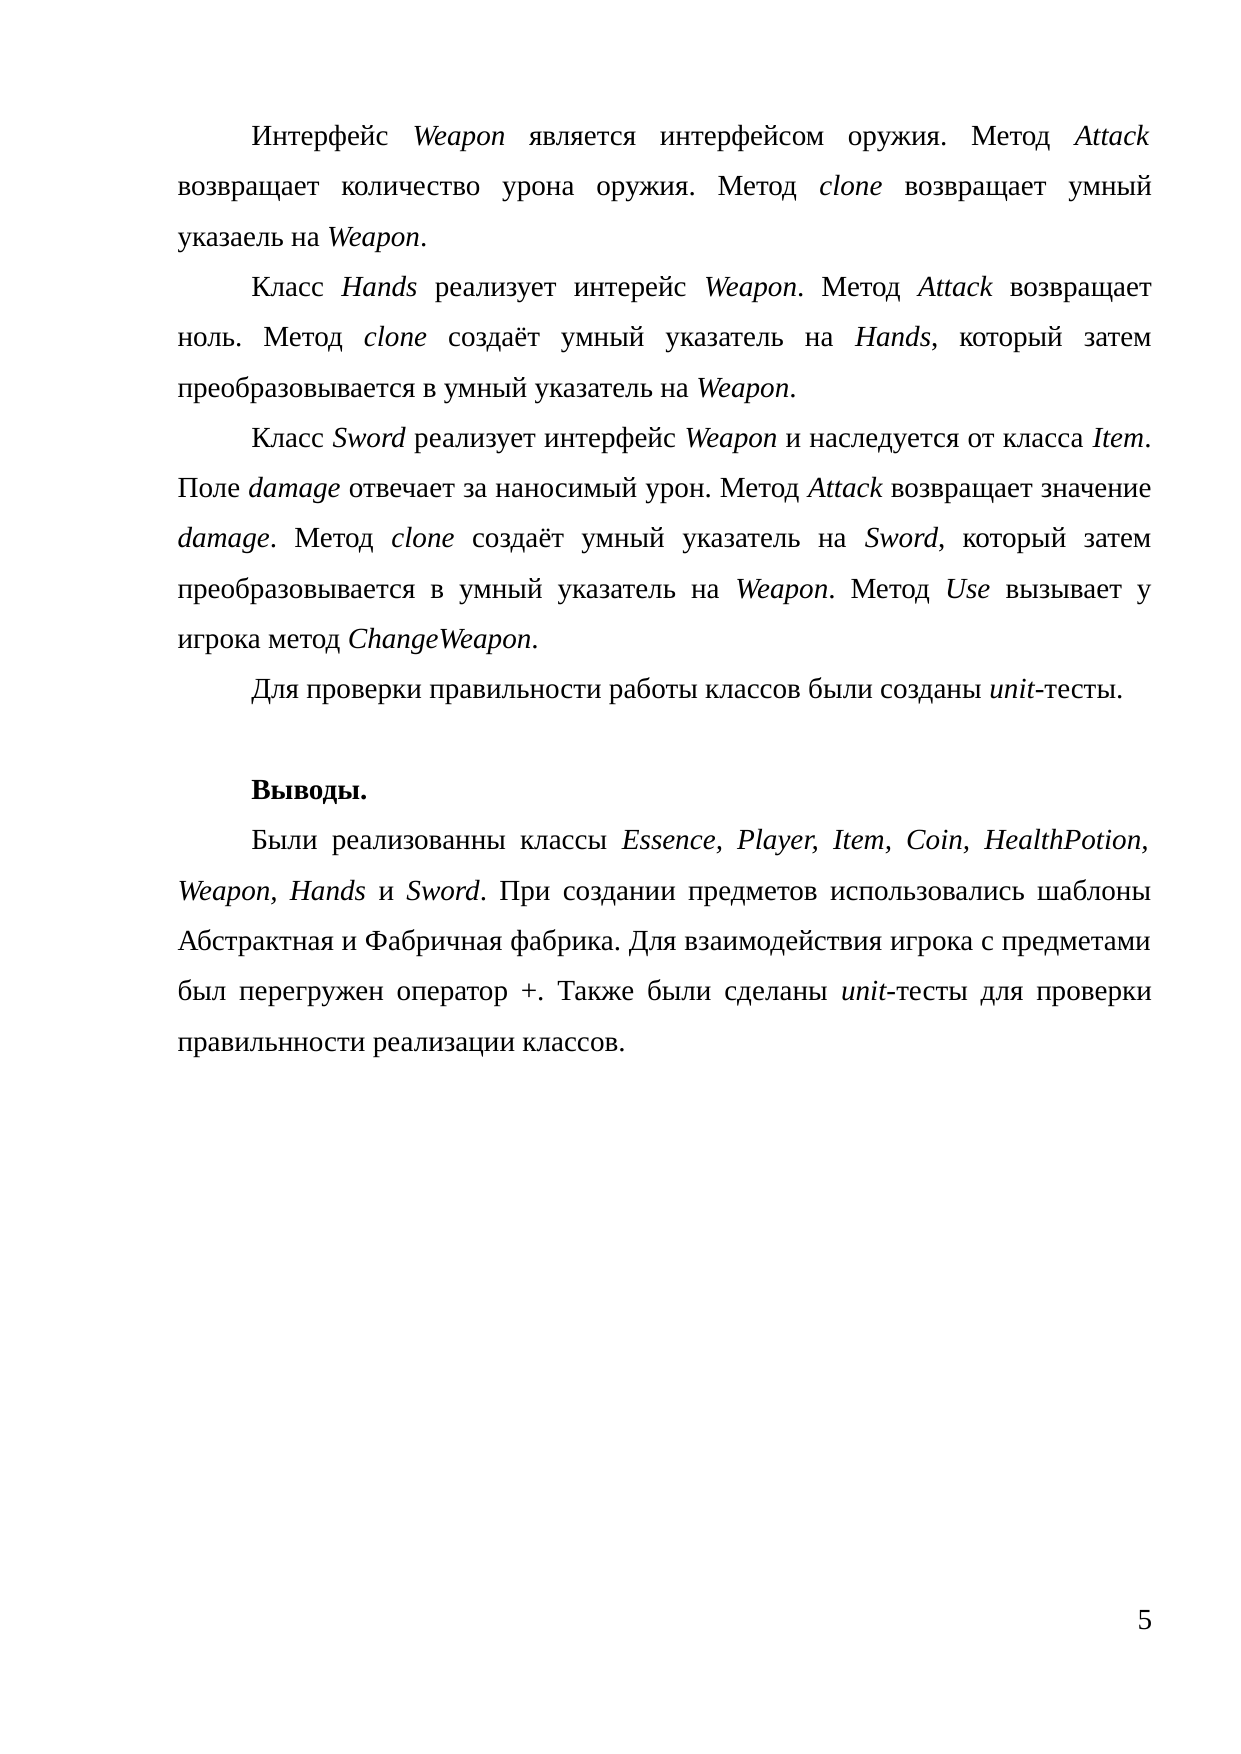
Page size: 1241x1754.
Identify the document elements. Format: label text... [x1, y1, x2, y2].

text Класс Hands реализует интерейс Weapon. Метод Attack возвращает ноль. Метод clone создаёт умный указатель на Hands, который затем преобразовывается в умный указатель на Weapon. [177, 269, 1152, 403]
text Класс Sword реализует интерфейс Weapon и наследуется от класса Item. Поле damage отвечает за наносимый урон. Метод Attack возвращает значение damage. Метод clone создаёт умный указатель на Sword, который затем преобразовывается в умный указатель на Weapon. Метод Use вызывает у игрока метод ChangeWeapon. [177, 420, 1152, 655]
subtitle Выводы. [177, 772, 1152, 806]
text Были реализованны классы Essence, Player, Item, Coin, HealthPotion, Weapon, Hands и Sword. При создании предметов использовались шаблоны Абстрактная и Фабричная фабрика. Для взаимодействия игрока с предметами был перегружен оператор +. Также были сделаны unit-тесты для проверки правильнности реализации классов. [177, 822, 1152, 1057]
text Интерфейс Weapon является интерфейсом оружия. Метод Attack возвращает количество урона оружия. Метод clone возвращает умный указаель на Weapon. [177, 118, 1152, 252]
text Для проверки правильности работы классов были созданы unit-тесты. [177, 672, 1152, 705]
